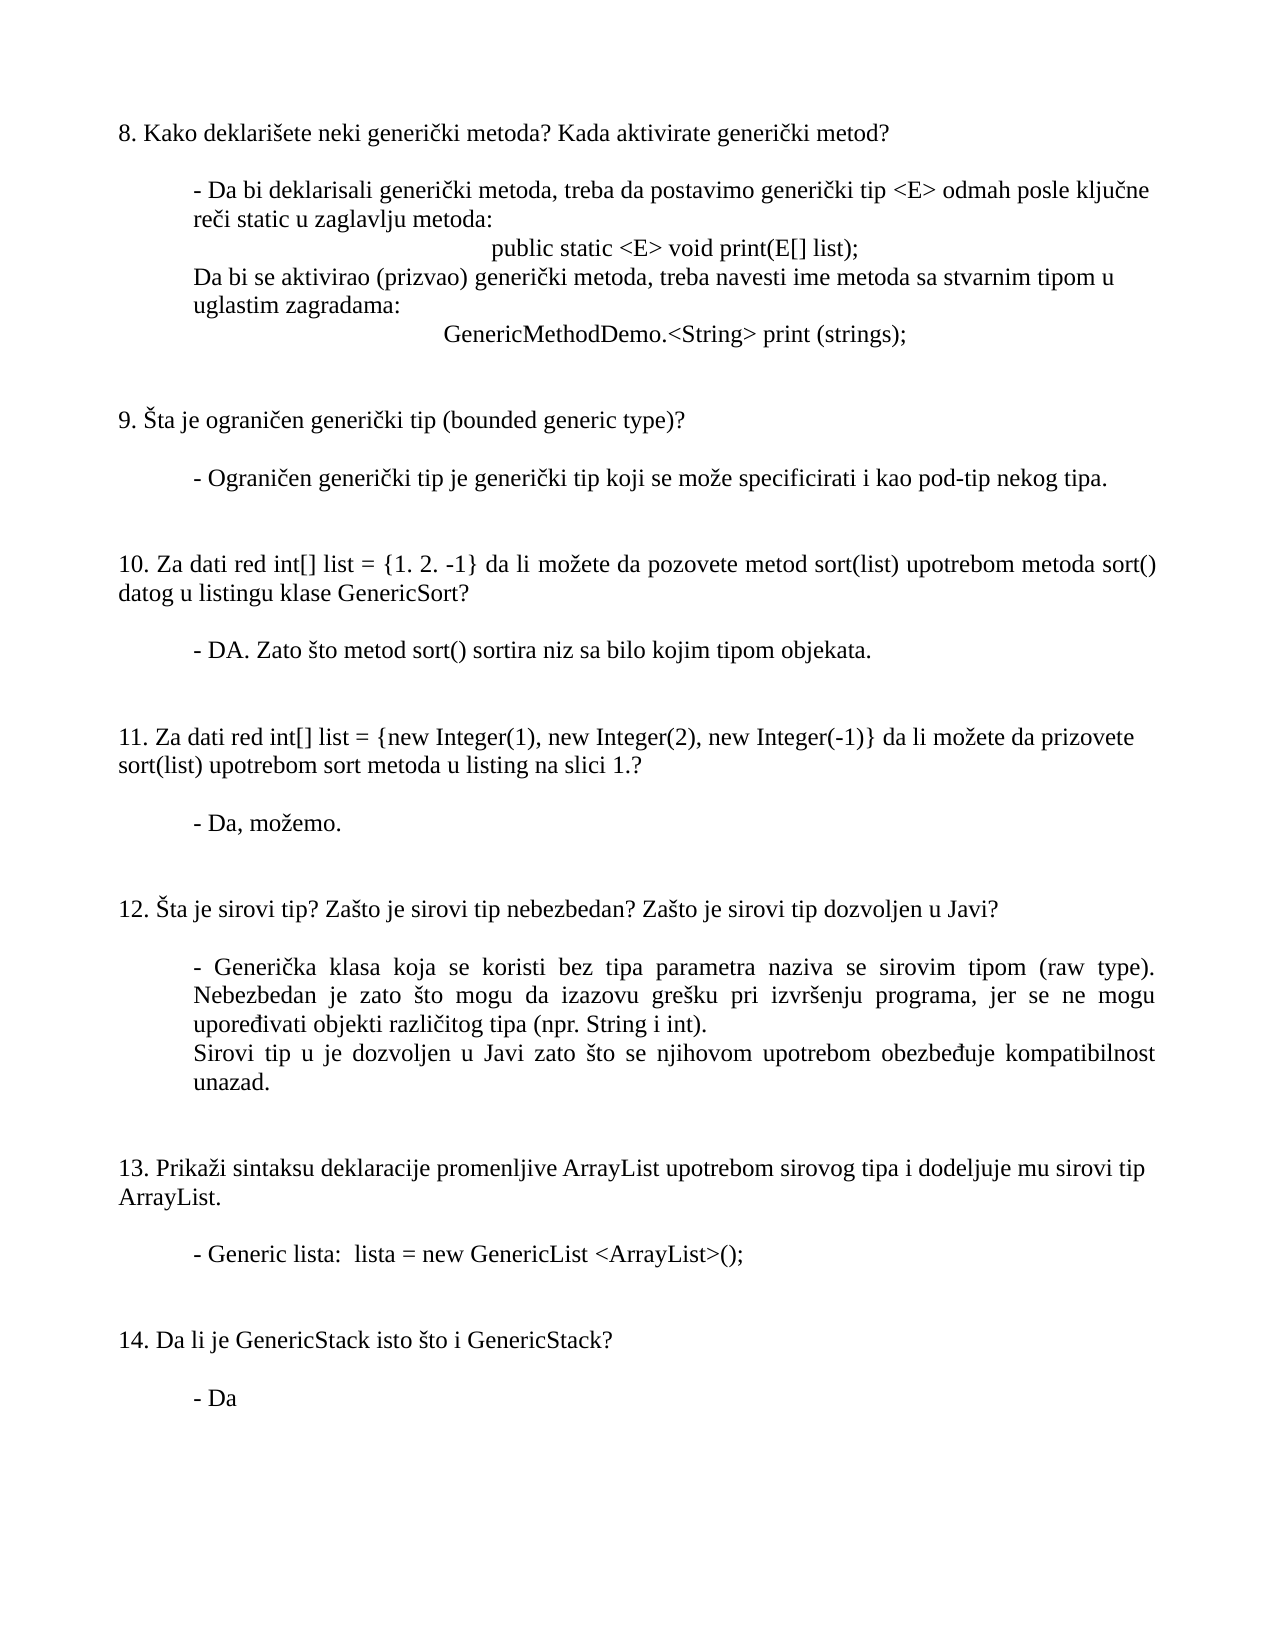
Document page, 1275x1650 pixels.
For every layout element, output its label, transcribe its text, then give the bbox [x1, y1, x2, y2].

text Da bi se aktivirao (prizvao) generički metoda, treba navesti ime metoda sa stvarnim tipom u uglastim zagradama: [193, 262, 1157, 319]
text 8. Kako deklarišete neki generički metoda? Kada aktivirate generički metod? [118, 118, 1157, 147]
text - DA. Zato što metod sort() sortira niz sa bilo kojim tipom objekata. [193, 636, 1157, 664]
text Sirovi tip u je dozvoljen u Javi zato što se njihovom upotrebom obezbeđuje kompatibilnost unazad. [193, 1038, 1157, 1096]
text 12. Šta je sirovi tip? Zašto je sirovi tip nebezbedan? Zašto je sirovi tip dozvoljen u Javi? [118, 894, 1157, 923]
text 14. Da li je GenericStack isto što i GenericStack? [118, 1326, 1157, 1354]
text 9. Šta je ograničen generički tip (bounded generic type)? [118, 406, 1157, 434]
text public static <E> void print(E[] list); [193, 233, 1157, 262]
text 10. Za dati red int[] list = {1. 2. -1} da li možete da pozovete metod sort(list) upotrebom metoda sort() datog u listingu klase GenericSort? [118, 549, 1157, 607]
text - Da, možemo. [193, 808, 1157, 837]
text - Da [193, 1383, 1157, 1412]
text - Generička klasa koja se koristi bez tipa parametra naziva se sirovim tipom (raw type). Nebezbedan je zato što mogu da izazovu grešku pri izvršenju programa, jer se ne mogu upoređivati objekti različitog tipa (npr. String i int). [193, 952, 1157, 1038]
text - Generic lista: lista = new GenericList <ArrayList>(); [193, 1239, 1157, 1268]
text 11. Za dati red int[] list = {new Integer(1), new Integer(2), new Integer(-1)} da li možete da prizovete sort(list) upotrebom sort metoda u listing na slici 1.? [118, 722, 1157, 779]
text - Ograničen generički tip je generički tip koji se može specificirati i kao pod-tip nekog tipa. [193, 463, 1157, 492]
text - Da bi deklarisali generički metoda, treba da postavimo generički tip <E> odmah posle ključne reči static u zaglavlju metoda: [193, 176, 1157, 233]
text 13. Prikaži sintaksu deklaracije promenljive ArrayList upotrebom sirovog tipa i dodeljuje mu sirovi tip ArrayList. [118, 1153, 1157, 1211]
text GenericMethodDemo.<String> print (strings); [193, 319, 1157, 348]
